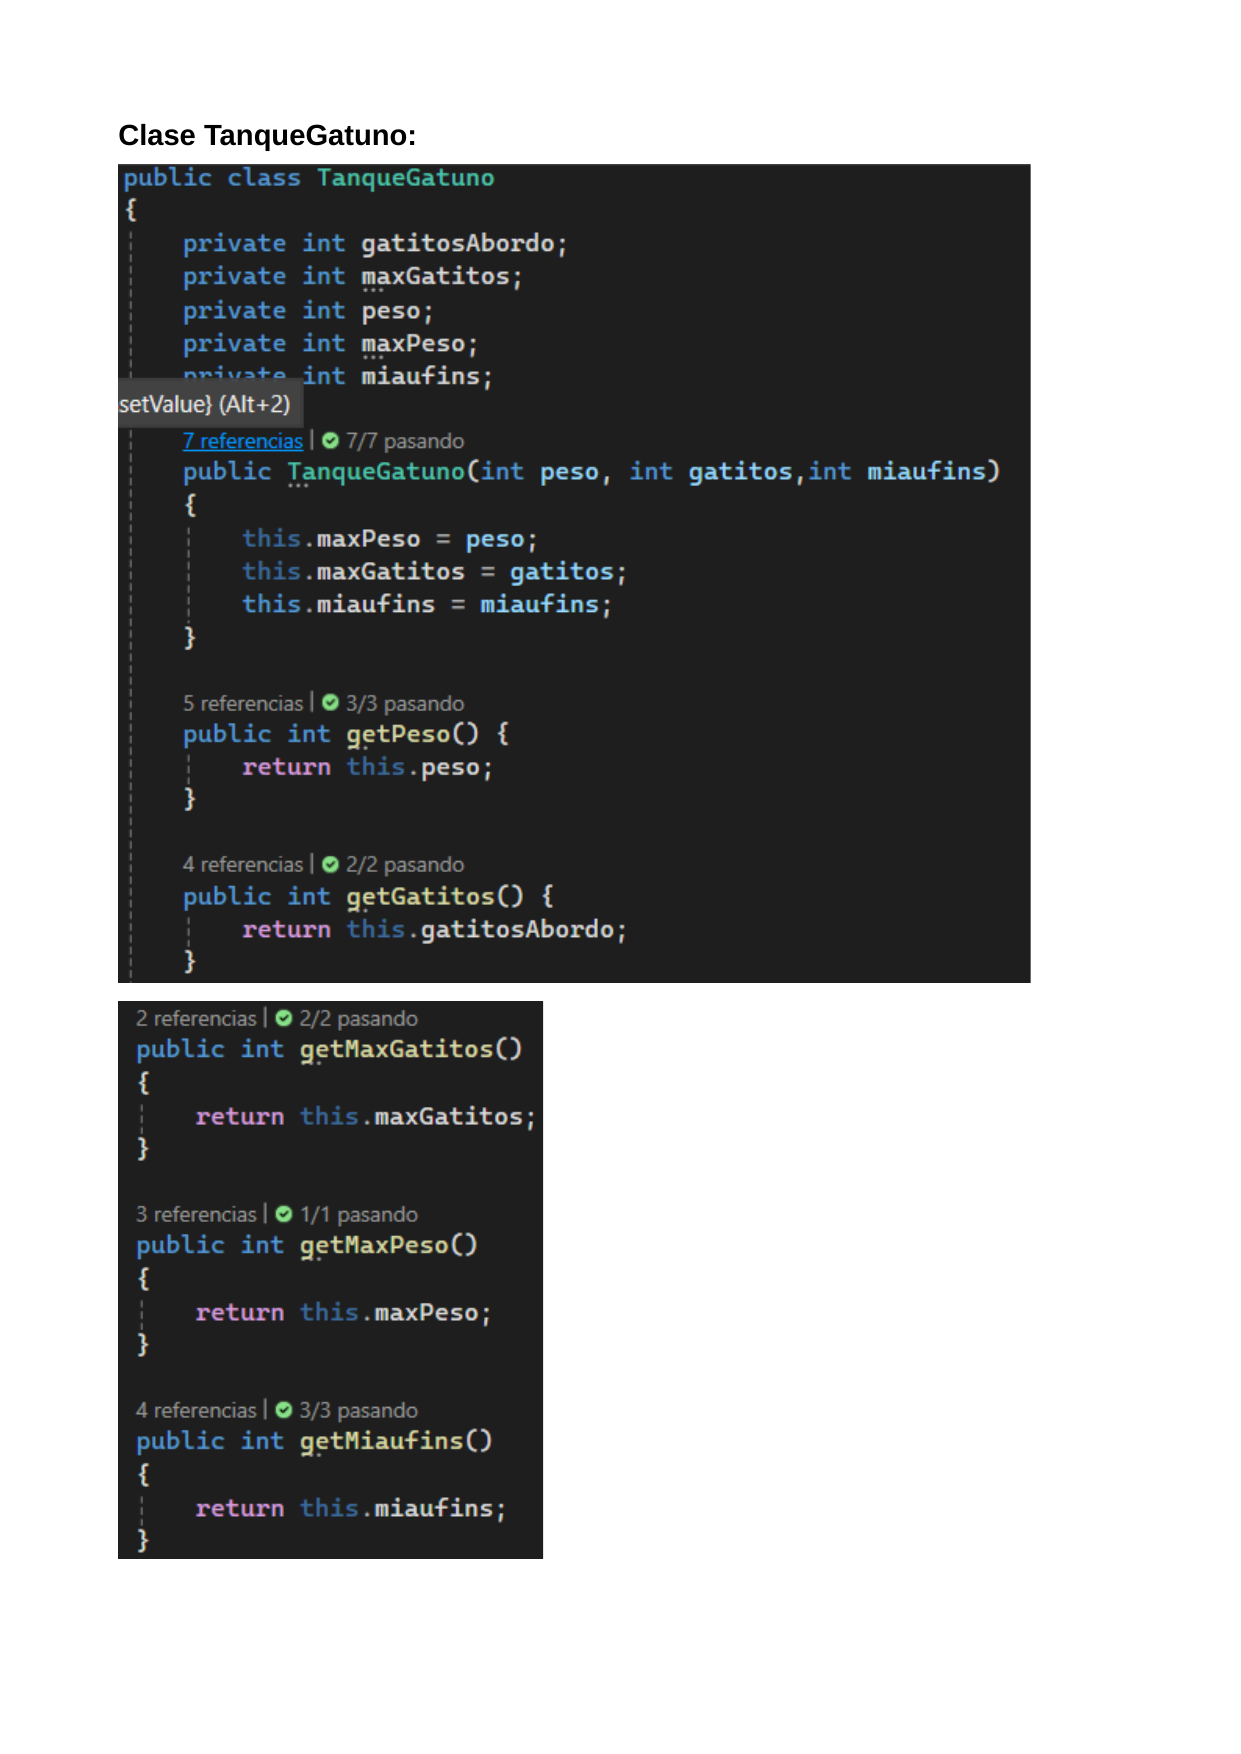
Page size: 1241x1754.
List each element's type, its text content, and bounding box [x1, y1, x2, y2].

picture [118, 1001, 544, 1559]
picture [118, 164, 1031, 983]
subtitle Clase TanqueGatuno: [118, 118, 1122, 152]
